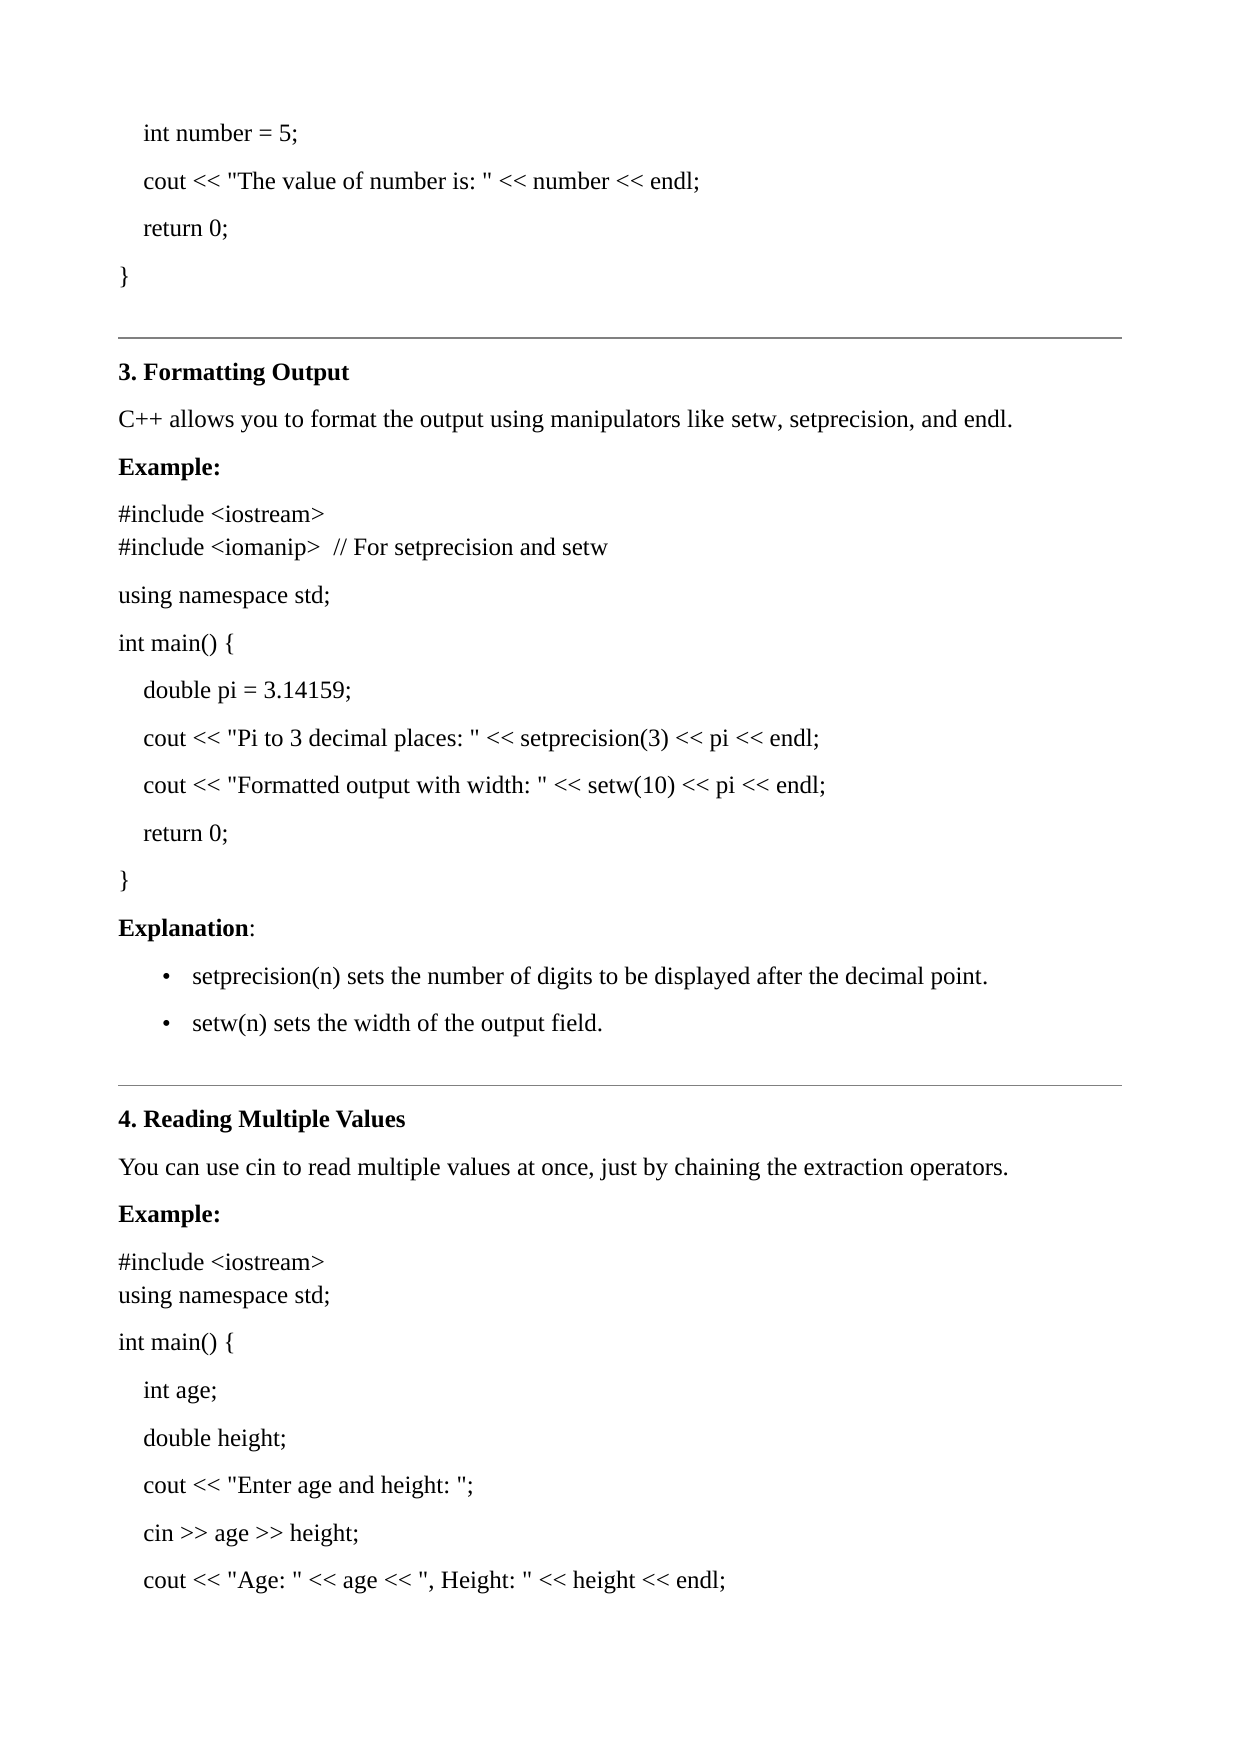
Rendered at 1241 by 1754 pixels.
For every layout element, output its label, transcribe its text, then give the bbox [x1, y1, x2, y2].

text cout << "Age: " << age << ", Height: " << height << endl; [118, 1566, 1122, 1594]
subtitle 4. Reading Multiple Values [118, 1104, 1122, 1133]
text using namespace std; [118, 1280, 1122, 1309]
text int age; [118, 1375, 1122, 1404]
text cout << "Formatted output with width: " << setw(10) << pi << endl; [118, 770, 1122, 799]
text return 0; [118, 213, 1122, 242]
text You can use cin to read multiple values at once, just by chaining the extraction operators. [118, 1152, 1122, 1180]
text cout << "Pi to 3 decimal places: " << setprecision(3) << pi << endl; [118, 723, 1122, 752]
text double pi = 3.14159; [118, 675, 1122, 704]
text int main() { [118, 628, 1122, 656]
text int number = 5; [118, 118, 1122, 147]
text } [118, 866, 1122, 894]
text cout << "Enter age and height: "; [118, 1470, 1122, 1499]
text double height; [118, 1423, 1122, 1451]
text Explanation: [118, 913, 1122, 942]
text #include <iomanip> // For setprecision and setw [118, 532, 1122, 561]
subtitle Example: [118, 452, 1122, 481]
subtitle Example: [118, 1199, 1122, 1228]
subtitle 3. Formatting Output [118, 357, 1122, 385]
list setprecision(n) sets the number of digits to be displayed after the decimal point. [162, 961, 1122, 989]
text int main() { [118, 1327, 1122, 1356]
text return 0; [118, 818, 1122, 847]
text using namespace std; [118, 580, 1122, 609]
text cin >> age >> height; [118, 1518, 1122, 1547]
text cout << "The value of number is: " << number << endl; [118, 166, 1122, 194]
text #include <iostream> [118, 1247, 1122, 1276]
text } [118, 261, 1122, 290]
list setw(n) sets the width of the output field. [162, 1008, 1122, 1037]
text #include <iostream> [118, 499, 1122, 528]
text C++ allows you to format the output using manipulators like setw, setprecision, and endl. [118, 404, 1122, 433]
